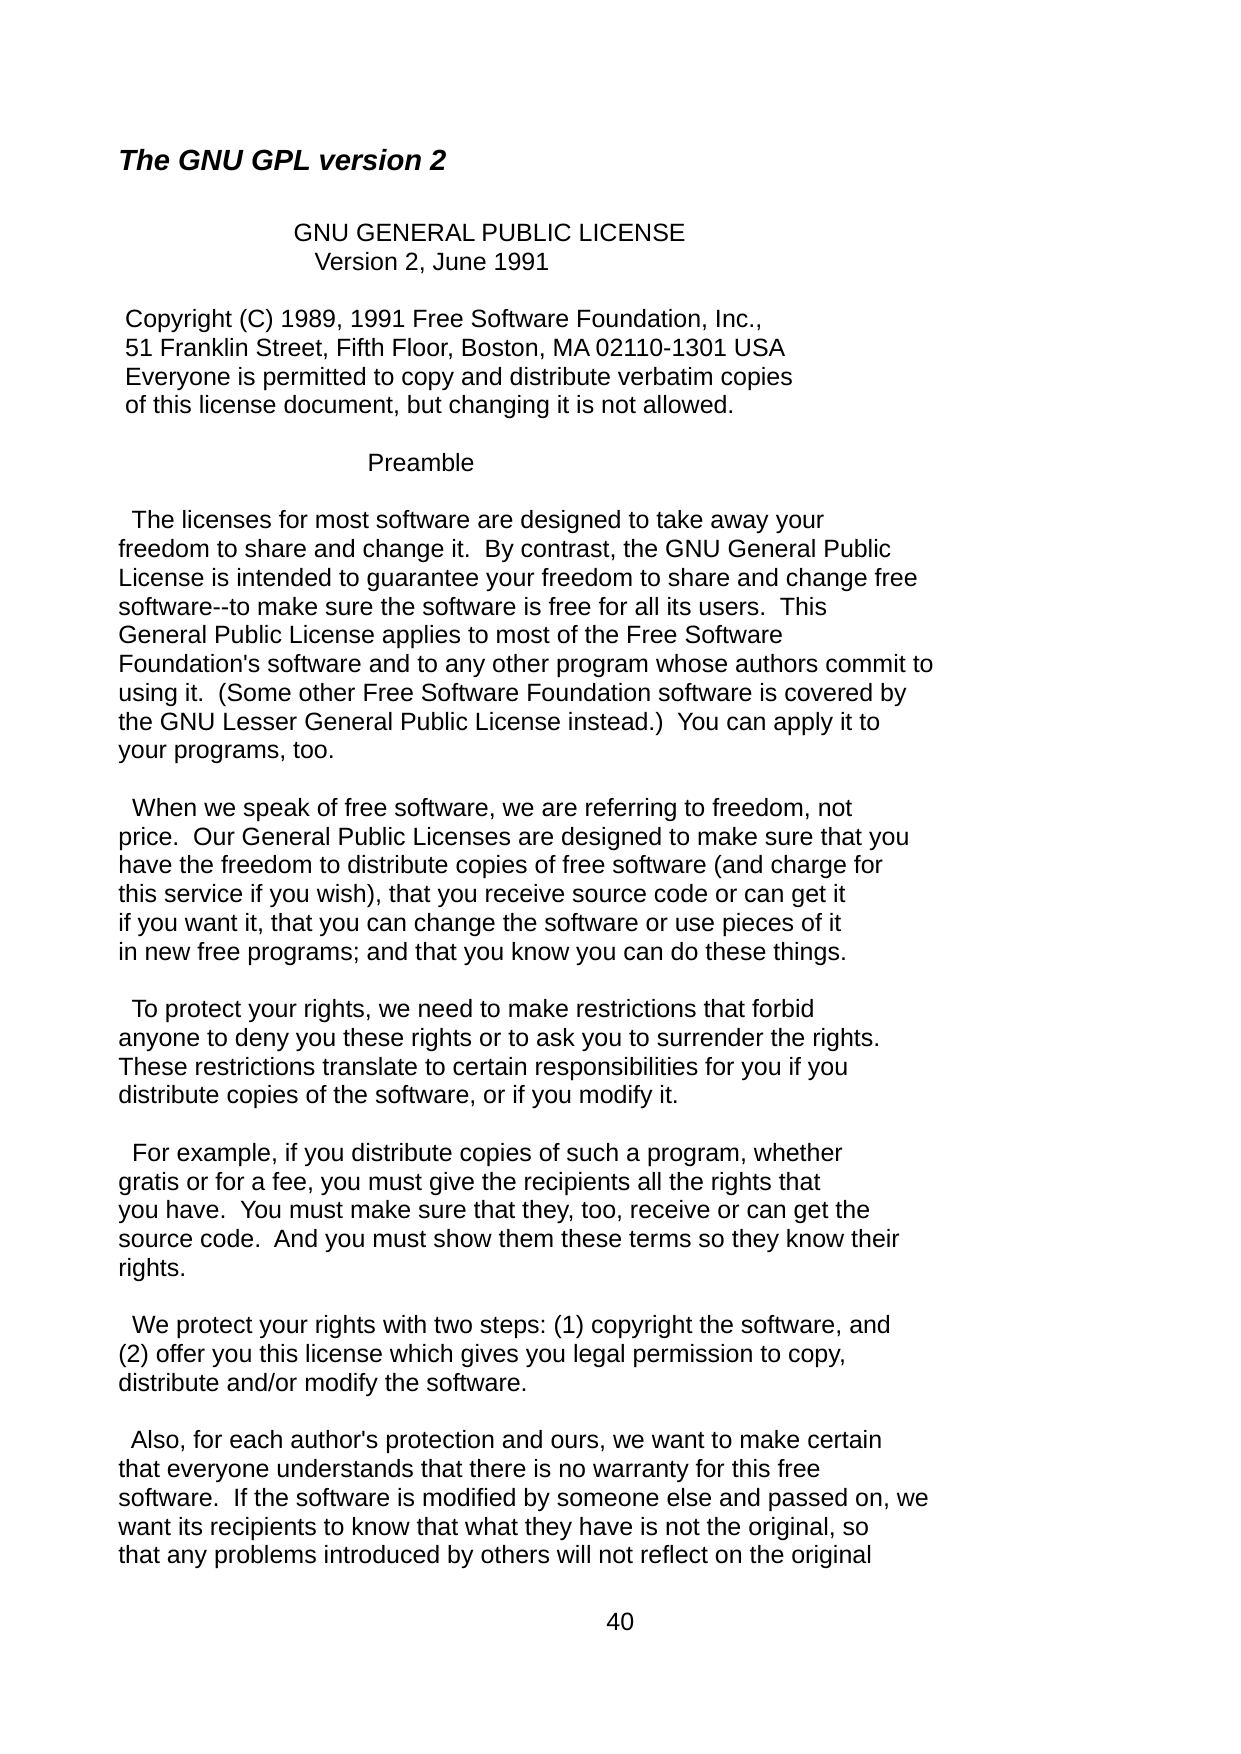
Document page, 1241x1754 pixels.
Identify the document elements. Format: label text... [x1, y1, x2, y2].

text that everyone understands that there is no warranty for this free [118, 1454, 1122, 1483]
text The licenses for most software are designed to take away your [118, 505, 1122, 534]
text distribute copies of the software, or if you modify it. [118, 1080, 1122, 1109]
text distribute and/or modify the software. [118, 1368, 1122, 1397]
text Version 2, June 1991 [118, 247, 1122, 275]
text Preamble [118, 448, 1122, 477]
text Everyone is permitted to copy and distribute verbatim copies [118, 362, 1122, 390]
text that any problems introduced by others will not reflect on the original [118, 1540, 1122, 1569]
text using it. (Some other Free Software Foundation software is covered by [118, 678, 1122, 707]
text To protect your rights, we need to make restrictions that forbid [118, 994, 1122, 1023]
text source code. And you must show them these terms so they know their [118, 1224, 1122, 1253]
text These restrictions translate to certain responsibilities for you if you [118, 1052, 1122, 1080]
text Foundation's software and to any other program whose authors commit to [118, 649, 1122, 678]
text General Public License applies to most of the Free Software [118, 620, 1122, 649]
text want its recipients to know that what they have is not the original, so [118, 1512, 1122, 1540]
text For example, if you distribute copies of such a program, whether [118, 1138, 1122, 1167]
text When we speak of free software, we are referring to freedom, not [118, 793, 1122, 822]
text gratis or for a fee, you must give the recipients all the rights that [118, 1167, 1122, 1195]
text rights. [118, 1253, 1122, 1282]
text if you want it, that you can change the software or use pieces of it [118, 908, 1122, 937]
text Copyright (C) 1989, 1991 Free Software Foundation, Inc., [118, 304, 1122, 333]
text your programs, too. [118, 735, 1122, 764]
text GNU GENERAL PUBLIC LICENSE [118, 218, 1122, 247]
text License is intended to guarantee your freedom to share and change free [118, 563, 1122, 592]
text this service if you wish), that you receive source code or can get it [118, 879, 1122, 908]
subtitle The GNU GPL version 2 [118, 143, 1122, 177]
text the GNU Lesser General Public License instead.) You can apply it to [118, 707, 1122, 735]
text price. Our General Public Licenses are designed to make sure that you [118, 822, 1122, 850]
text anyone to deny you these rights or to ask you to surrender the rights. [118, 1023, 1122, 1052]
text of this license document, but changing it is not allowed. [118, 390, 1122, 419]
text freedom to share and change it. By contrast, the GNU General Public [118, 534, 1122, 563]
text software. If the software is modified by someone else and passed on, we [118, 1483, 1122, 1512]
text We protect your rights with two steps: (1) copyright the software, and [118, 1310, 1122, 1339]
text (2) offer you this license which gives you legal permission to copy, [118, 1339, 1122, 1368]
text Also, for each author's protection and ours, we want to make certain [118, 1425, 1122, 1454]
text software--to make sure the software is free for all its users. This [118, 592, 1122, 620]
text you have. You must make sure that they, too, receive or can get the [118, 1195, 1122, 1224]
text have the freedom to distribute copies of free software (and charge for [118, 850, 1122, 879]
text in new free programs; and that you know you can do these things. [118, 937, 1122, 965]
text 51 Franklin Street, Fifth Floor, Boston, MA 02110-1301 USA [118, 333, 1122, 362]
